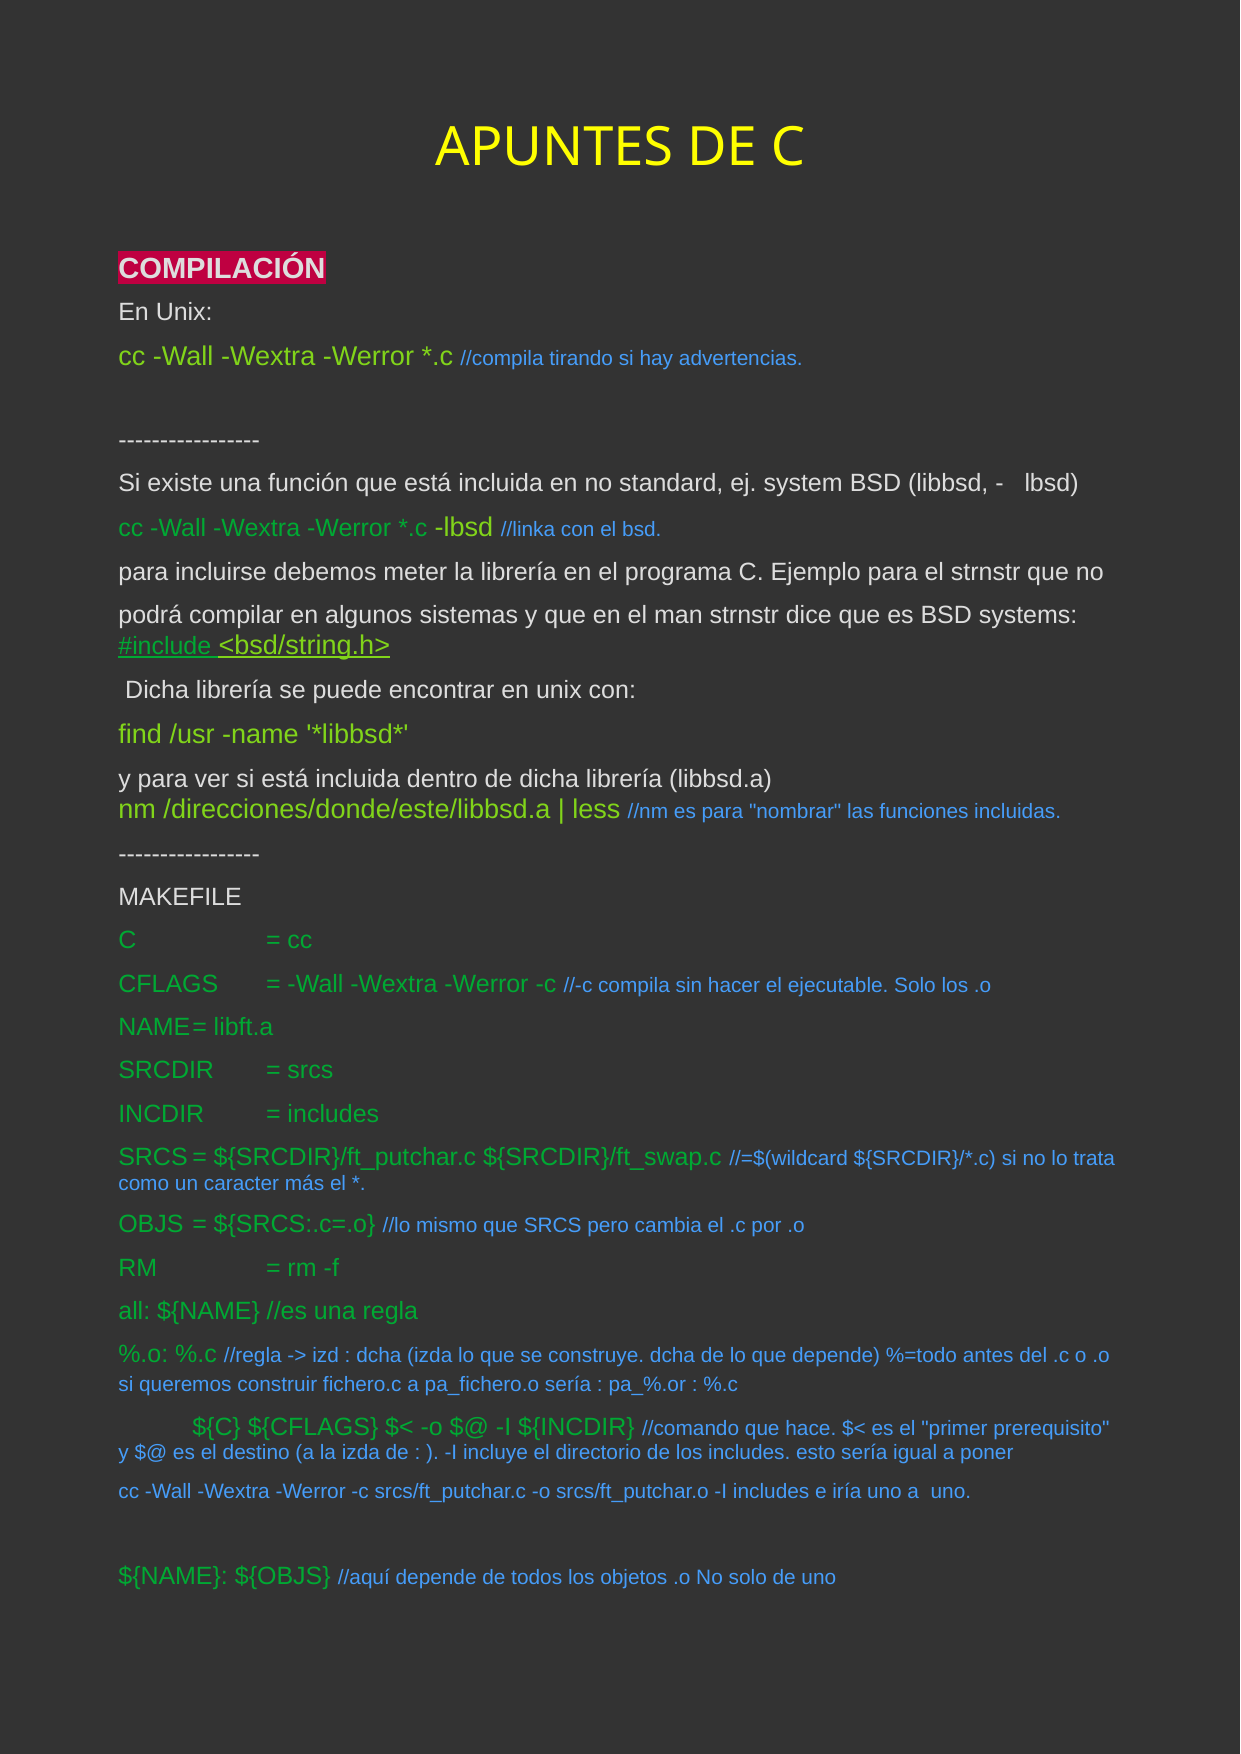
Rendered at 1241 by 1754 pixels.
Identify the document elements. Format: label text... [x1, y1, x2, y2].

text CFLAGS = -Wall -Wextra -Werror -c //-c compila sin hacer el ejecutable. Solo los .o [118, 969, 1122, 997]
text para incluirse debemos meter la librería en el programa C. Ejemplo para el strnstr que no [118, 557, 1122, 586]
text SRCS = ${SRCDIR}/ft_putchar.c ${SRCDIR}/ft_swap.c //=$(wildcard ${SRCDIR}/*.c) si no lo trata como un caracter más el *. [118, 1142, 1122, 1195]
text cc -Wall -Wextra -Werror *.c -lbsd //linka con el bsd. [118, 511, 1122, 542]
text cc -Wall -Wextra -Werror -c srcs/ft_putchar.c -o srcs/ft_putchar.o -I includes e iría uno a uno. [118, 1479, 1122, 1503]
text %.o: %.c //regla -> izd : dcha (izda lo que se construye. dcha de lo que depende) %=todo antes del .c o .o si queremos construir fichero.c a pa_fichero.o sería : pa_%.or : %.c [118, 1339, 1122, 1397]
text ${C} ${CFLAGS} $< -o $@ -I ${INCDIR} //comando que hace. $< es el "primer prerequisito" y $@ es el destino (a la izda de : ). -I incluye el directorio de los includes. esto sería igual a poner [118, 1411, 1122, 1464]
text INCDIR = includes [118, 1099, 1122, 1127]
text En Unix: [118, 297, 1122, 326]
text OBJS = ${SRCS:.c=.o} //lo mismo que SRCS pero cambia el .c por .o [118, 1209, 1122, 1238]
text MAKEFILE [118, 882, 1122, 911]
text find /usr -name '*libbsd*' [118, 718, 1122, 749]
text APUNTES DE C [118, 118, 1122, 177]
text ${NAME}: ${OBJS} //aquí depende de todos los objetos .o No solo de uno [118, 1561, 1122, 1589]
text NAME = libft.a [118, 1012, 1122, 1041]
text y para ver si está incluida dentro de dicha librería (libbsd.a) nm /direcciones/donde/este/libbsd.a | less //nm es para "nombrar" las funciones incluidas. [118, 764, 1122, 824]
text ----------------- [118, 839, 1122, 867]
text podrá compilar en algunos sistemas y que en el man strnstr dice que es BSD systems: #include <bsd/string.h> [118, 600, 1122, 660]
text ----------------- [118, 424, 1122, 453]
text Si existe una función que está incluida en no standard, ej. system BSD (libbsd, - lbsd) [118, 468, 1122, 497]
text SRCDIR = srcs [118, 1055, 1122, 1084]
text Dicha librería se puede encontrar en unix con: [118, 675, 1122, 704]
subtitle COMPILACIÓN [326, 251, 1122, 284]
text RM = rm -f [118, 1253, 1122, 1281]
text cc -Wall -Wextra -Werror *.c //compila tirando si hay advertencias. [118, 340, 1122, 371]
text C = cc [118, 925, 1122, 954]
text all: ${NAME} //es una regla [118, 1296, 1122, 1325]
